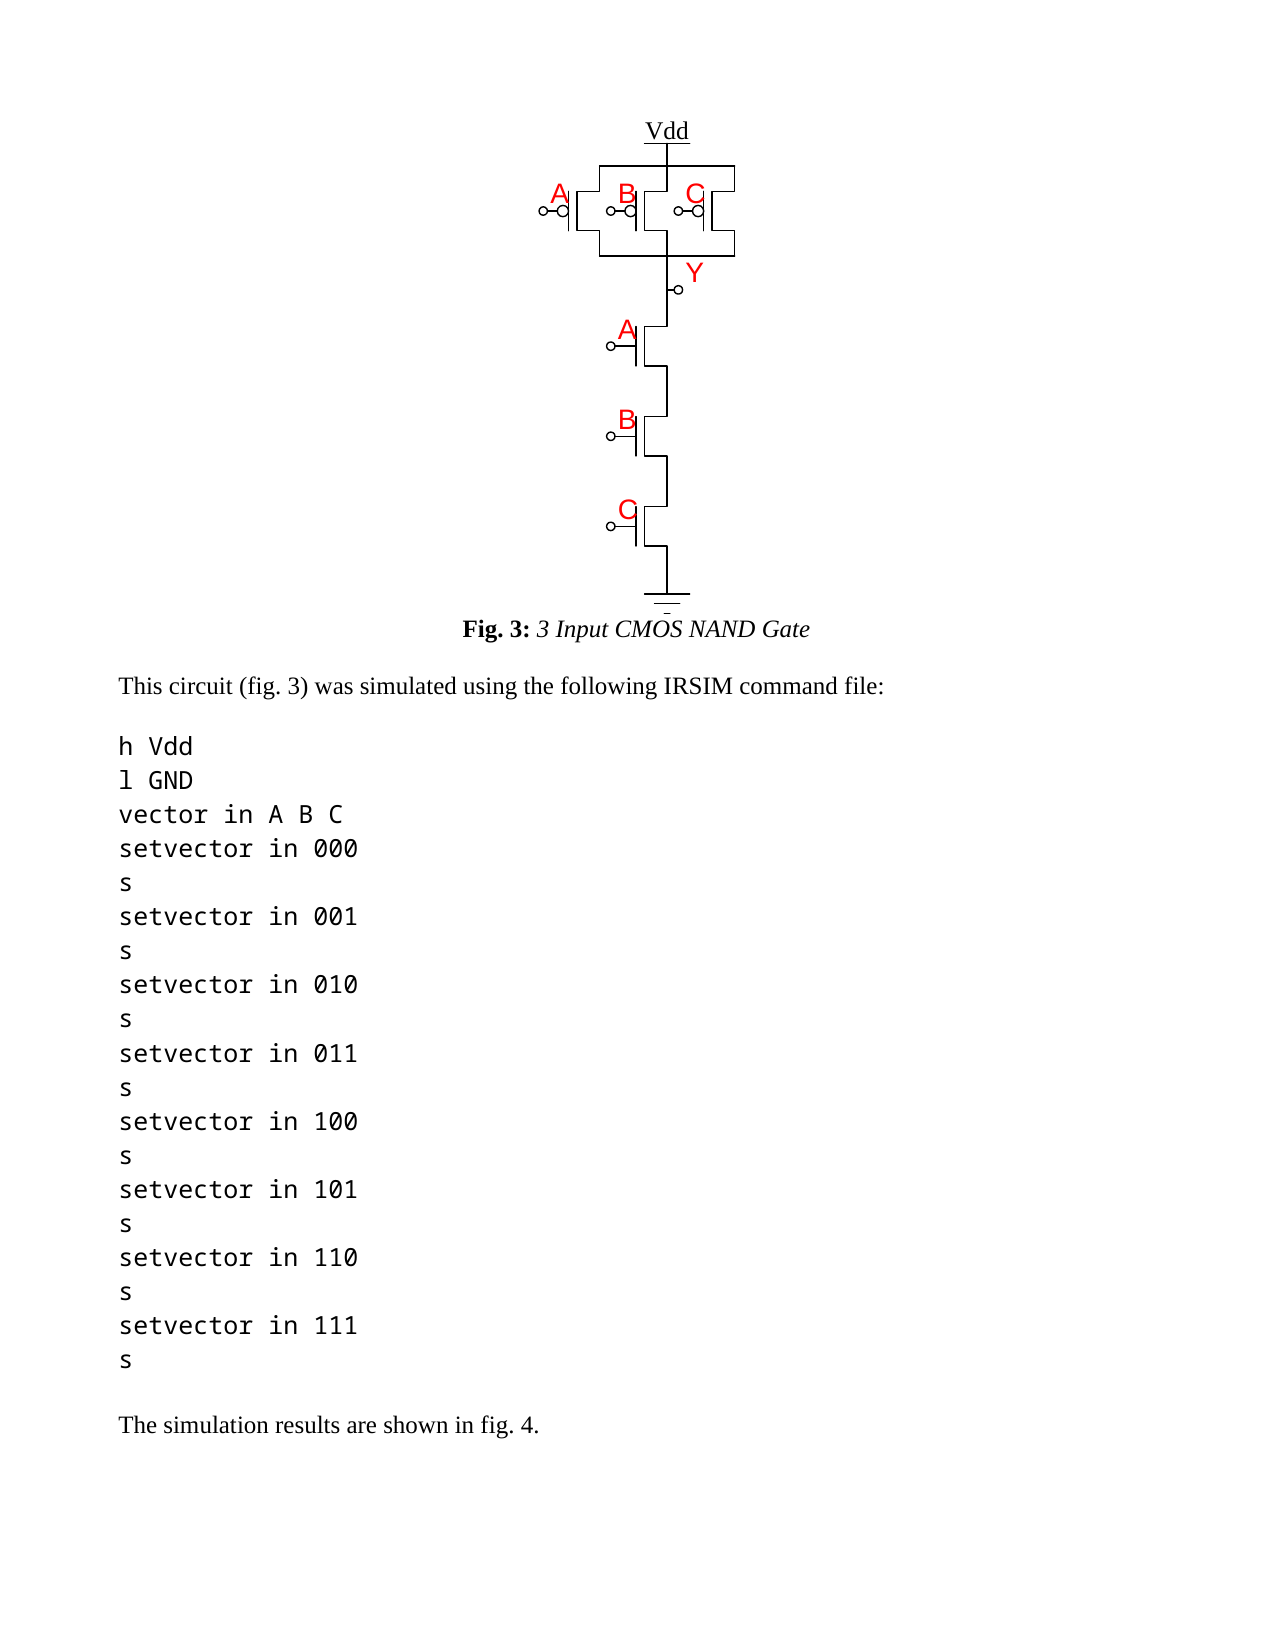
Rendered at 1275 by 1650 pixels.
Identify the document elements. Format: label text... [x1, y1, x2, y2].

text setvector in 000 [118, 831, 1157, 865]
text setvector in 110 [118, 1239, 1157, 1274]
text h Vdd [118, 729, 1157, 763]
text setvector in 111 [118, 1308, 1157, 1342]
text s [118, 1069, 1157, 1103]
text setvector in 101 [118, 1171, 1157, 1206]
text s [118, 1206, 1157, 1239]
text setvector in 011 [118, 1035, 1157, 1069]
text s [118, 1001, 1157, 1035]
text This circuit (fig. 3) was simulated using the following IRSIM command file: [118, 671, 1157, 700]
text vector in A B C [118, 797, 1157, 831]
text setvector in 100 [118, 1103, 1157, 1137]
text setvector in 001 [118, 899, 1157, 933]
text s [118, 1274, 1157, 1308]
text s [118, 1342, 1157, 1376]
text s [118, 933, 1157, 967]
text setvector in 010 [118, 967, 1157, 1001]
text The simulation results are shown in fig. 4. [118, 1410, 1157, 1439]
text l GND [118, 763, 1157, 797]
text s [118, 865, 1157, 899]
text s [118, 1137, 1157, 1171]
text Fig. 3: 3 Input CMOS NAND Gate [118, 118, 1157, 642]
